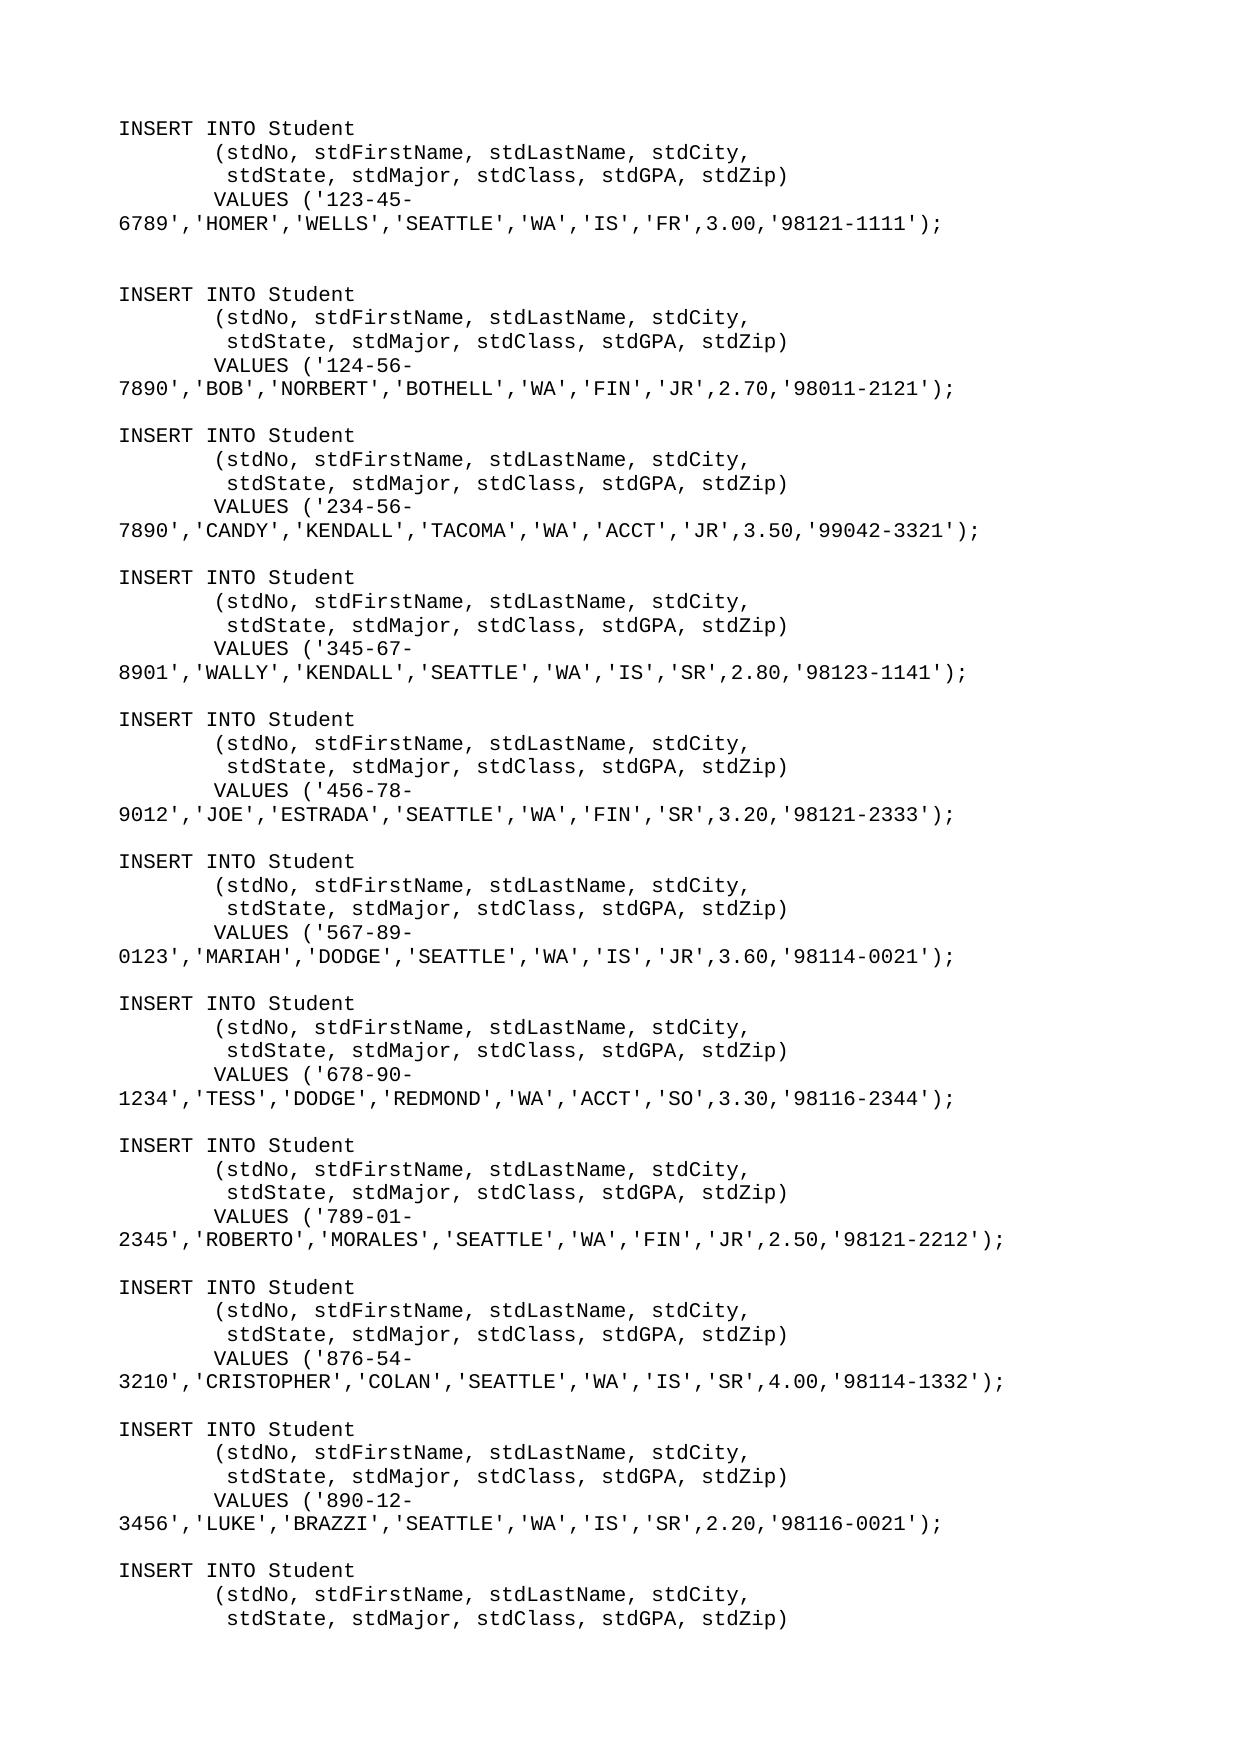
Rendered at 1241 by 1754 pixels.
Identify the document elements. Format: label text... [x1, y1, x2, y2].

text VALUES ('123-45-6789','HOMER','WELLS','SEATTLE','WA','IS','FR',3.00,'98121-1111'); [118, 189, 1122, 236]
text (stdNo, stdFirstName, stdLastName, stdCity, [118, 591, 1122, 615]
text (stdNo, stdFirstName, stdLastName, stdCity, [118, 1017, 1122, 1040]
text stdState, stdMajor, stdClass, stdGPA, stdZip) [118, 1466, 1122, 1489]
text INSERT INTO Student [118, 567, 1122, 591]
text (stdNo, stdFirstName, stdLastName, stdCity, [118, 1584, 1122, 1608]
text (stdNo, stdFirstName, stdLastName, stdCity, [118, 1442, 1122, 1466]
text VALUES ('876-54-3210','CRISTOPHER','COLAN','SEATTLE','WA','IS','SR',4.00,'98114-1332'); [118, 1348, 1122, 1395]
text INSERT INTO Student [118, 284, 1122, 307]
text VALUES ('124-56-7890','BOB','NORBERT','BOTHELL','WA','FIN','JR',2.70,'98011-2121'); [118, 354, 1122, 402]
text (stdNo, stdFirstName, stdLastName, stdCity, [118, 733, 1122, 757]
text stdState, stdMajor, stdClass, stdGPA, stdZip) [118, 331, 1122, 354]
text stdState, stdMajor, stdClass, stdGPA, stdZip) [118, 1182, 1122, 1206]
text (stdNo, stdFirstName, stdLastName, stdCity, [118, 142, 1122, 165]
text INSERT INTO Student [118, 1277, 1122, 1300]
text INSERT INTO Student [118, 426, 1122, 449]
text stdState, stdMajor, stdClass, stdGPA, stdZip) [118, 473, 1122, 496]
text INSERT INTO Student [118, 851, 1122, 875]
text INSERT INTO Student [118, 993, 1122, 1017]
text INSERT INTO Student [118, 1135, 1122, 1158]
text stdState, stdMajor, stdClass, stdGPA, stdZip) [118, 165, 1122, 189]
text stdState, stdMajor, stdClass, stdGPA, stdZip) [118, 615, 1122, 638]
text stdState, stdMajor, stdClass, stdGPA, stdZip) [118, 1040, 1122, 1064]
text VALUES ('456-78-9012','JOE','ESTRADA','SEATTLE','WA','FIN','SR',3.20,'98121-2333'); [118, 780, 1122, 827]
text VALUES ('789-01-2345','ROBERTO','MORALES','SEATTLE','WA','FIN','JR',2.50,'98121-2212'); [118, 1206, 1122, 1253]
text stdState, stdMajor, stdClass, stdGPA, stdZip) [118, 898, 1122, 922]
text VALUES ('345-67-8901','WALLY','KENDALL','SEATTLE','WA','IS','SR',2.80,'98123-1141'); [118, 638, 1122, 686]
text (stdNo, stdFirstName, stdLastName, stdCity, [118, 875, 1122, 898]
text INSERT INTO Student [118, 1561, 1122, 1584]
text INSERT INTO Student [118, 709, 1122, 733]
text (stdNo, stdFirstName, stdLastName, stdCity, [118, 307, 1122, 331]
text VALUES ('234-56-7890','CANDY','KENDALL','TACOMA','WA','ACCT','JR',3.50,'99042-3321'); [118, 496, 1122, 544]
text (stdNo, stdFirstName, stdLastName, stdCity, [118, 1300, 1122, 1324]
text VALUES ('890-12-3456','LUKE','BRAZZI','SEATTLE','WA','IS','SR',2.20,'98116-0021'); [118, 1489, 1122, 1537]
text stdState, stdMajor, stdClass, stdGPA, stdZip) [118, 1324, 1122, 1348]
text stdState, stdMajor, stdClass, stdGPA, stdZip) [118, 757, 1122, 780]
text stdState, stdMajor, stdClass, stdGPA, stdZip) [118, 1608, 1122, 1631]
text (stdNo, stdFirstName, stdLastName, stdCity, [118, 449, 1122, 473]
text INSERT INTO Student [118, 118, 1122, 142]
text VALUES ('567-89-0123','MARIAH','DODGE','SEATTLE','WA','IS','JR',3.60,'98114-0021'); [118, 922, 1122, 969]
text INSERT INTO Student [118, 1419, 1122, 1442]
text VALUES ('678-90-1234','TESS','DODGE','REDMOND','WA','ACCT','SO',3.30,'98116-2344'); [118, 1064, 1122, 1111]
text (stdNo, stdFirstName, stdLastName, stdCity, [118, 1158, 1122, 1182]
